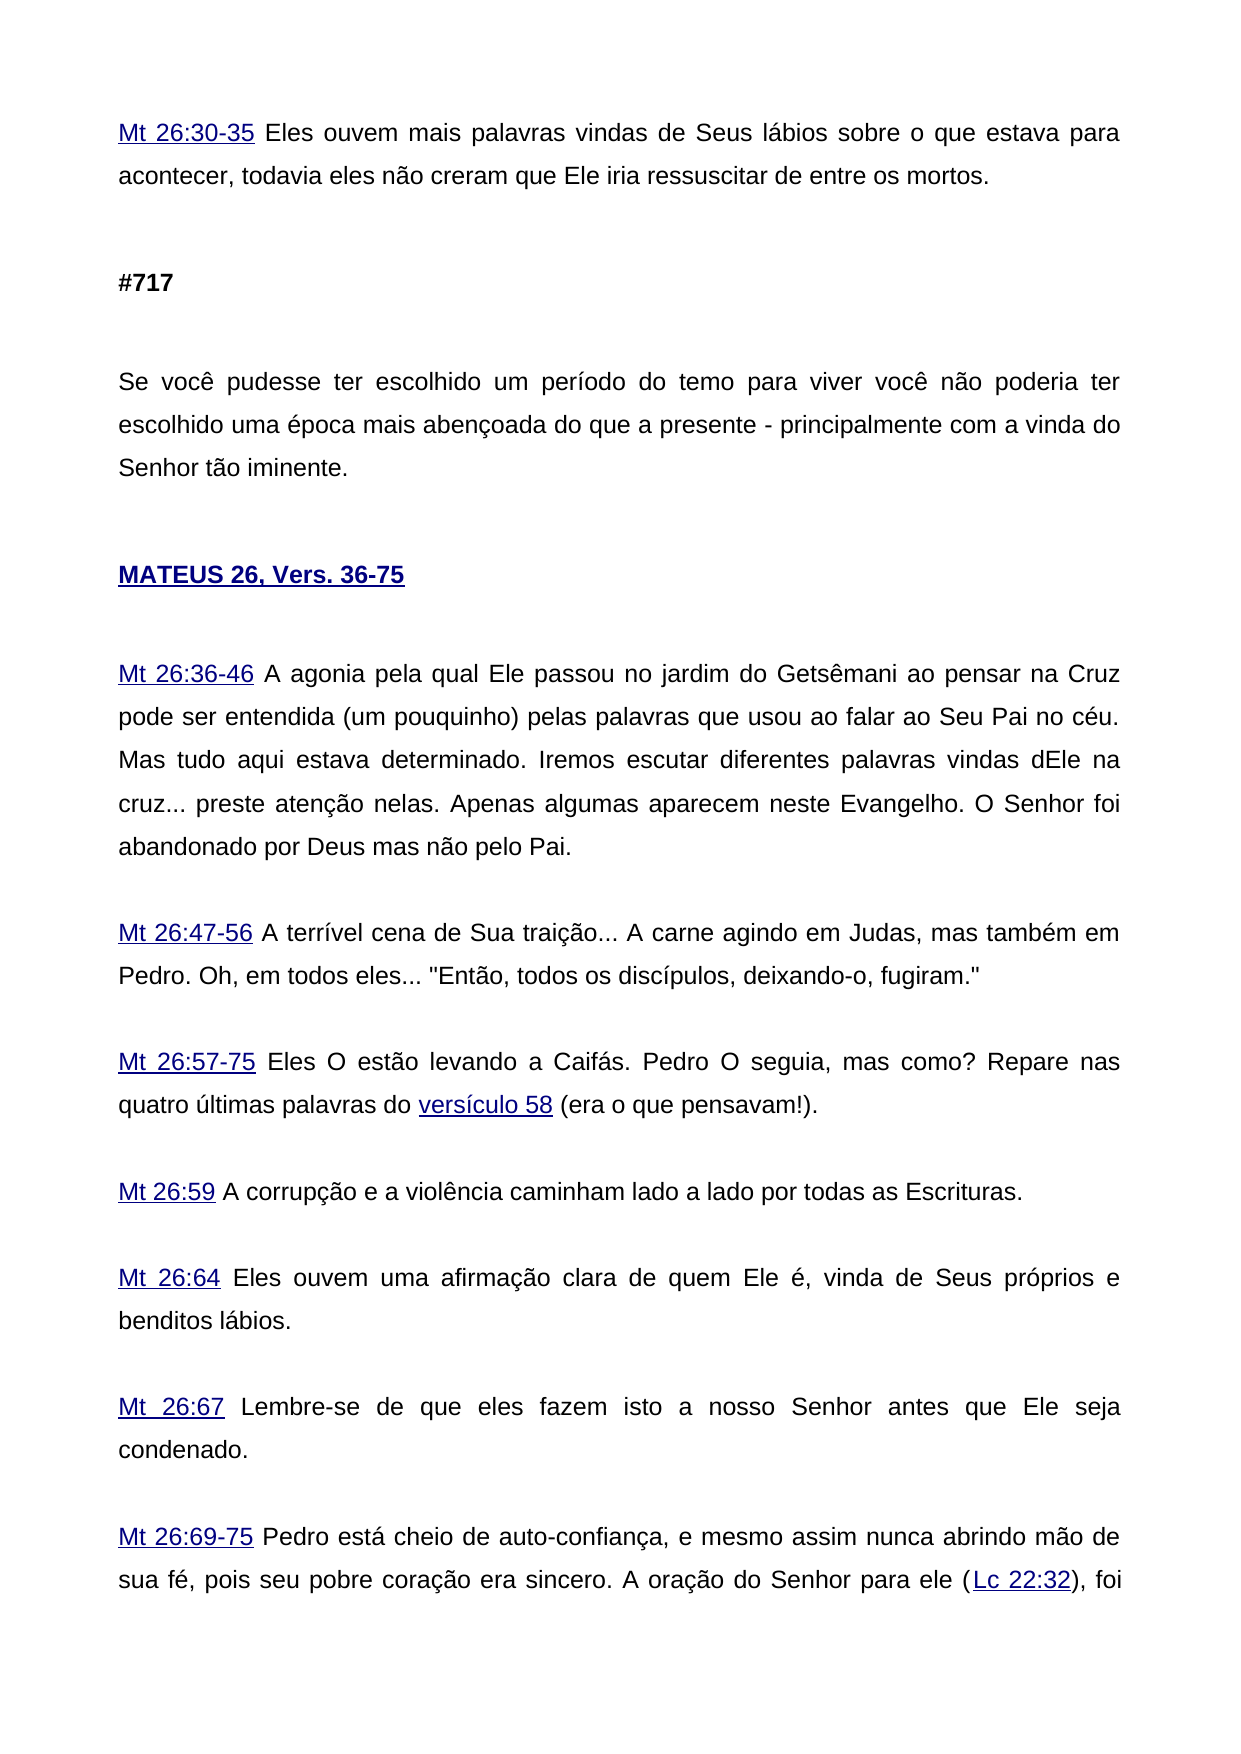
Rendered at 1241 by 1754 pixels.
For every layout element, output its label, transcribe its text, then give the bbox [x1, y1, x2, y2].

text Mt 26:30-35 Eles ouvem mais palavras vindas de Seus lábios sobre o que estava para acontecer, todavia eles não creram que Ele iria ressuscitar de entre os mortos. [118, 118, 1122, 190]
text Mt 26:47-56 A terrível cena de Sua traição... A carne agindo em Judas, mas também em Pedro. Oh, em todos eles... "Então, todos os discípulos, deixando-o, fugiram." [118, 918, 1122, 990]
text Mt 26:59 A corrupção e a violência caminham lado a lado por todas as Escrituras. [118, 1177, 1122, 1205]
text Mt 26:69-75 Pedro está cheio de auto-confiança, e mesmo assim nunca abrindo mão de sua fé, pois seu pobre coração era sincero. A oração do Senhor para ele (Lc 22:32), foi [118, 1522, 1122, 1593]
text Mt 26:57-75 Eles O estão levando a Caifás. Pedro O seguia, mas como? Repare nas quatro últimas palavras do versículo 58 (era o que pensavam!). [118, 1047, 1122, 1119]
text Mt 26:67 Lembre-se de que eles fazem isto a nosso Senhor antes que Ele seja condenado. [118, 1392, 1122, 1464]
text Se você pudesse ter escolhido um período do temo para viver você não poderia ter escolhido uma época mais abençoada do que a presente - principalmente com a vinda do Senhor tão iminente. [118, 367, 1122, 482]
subtitle MATEUS 26, Vers. 36-75 [118, 560, 1122, 589]
text Mt 26:64 Eles ouvem uma afirmação clara de quem Ele é, vinda de Seus próprios e benditos lábios. [118, 1263, 1122, 1335]
text Mt 26:36-46 A agonia pela qual Ele passou no jardim do Getsêmani ao pensar na Cruz pode ser entendida (um pouquinho) pelas palavras que usou ao falar ao Seu Pai no céu. Mas tudo aqui estava determinado. Iremos escutar diferentes palavras vindas dEle na cruz... preste atenção nelas. Apenas algumas aparecem neste Evangelho. O Senhor foi abandonado por Deus mas não pelo Pai. [118, 659, 1122, 860]
subtitle #717 [118, 268, 1122, 297]
